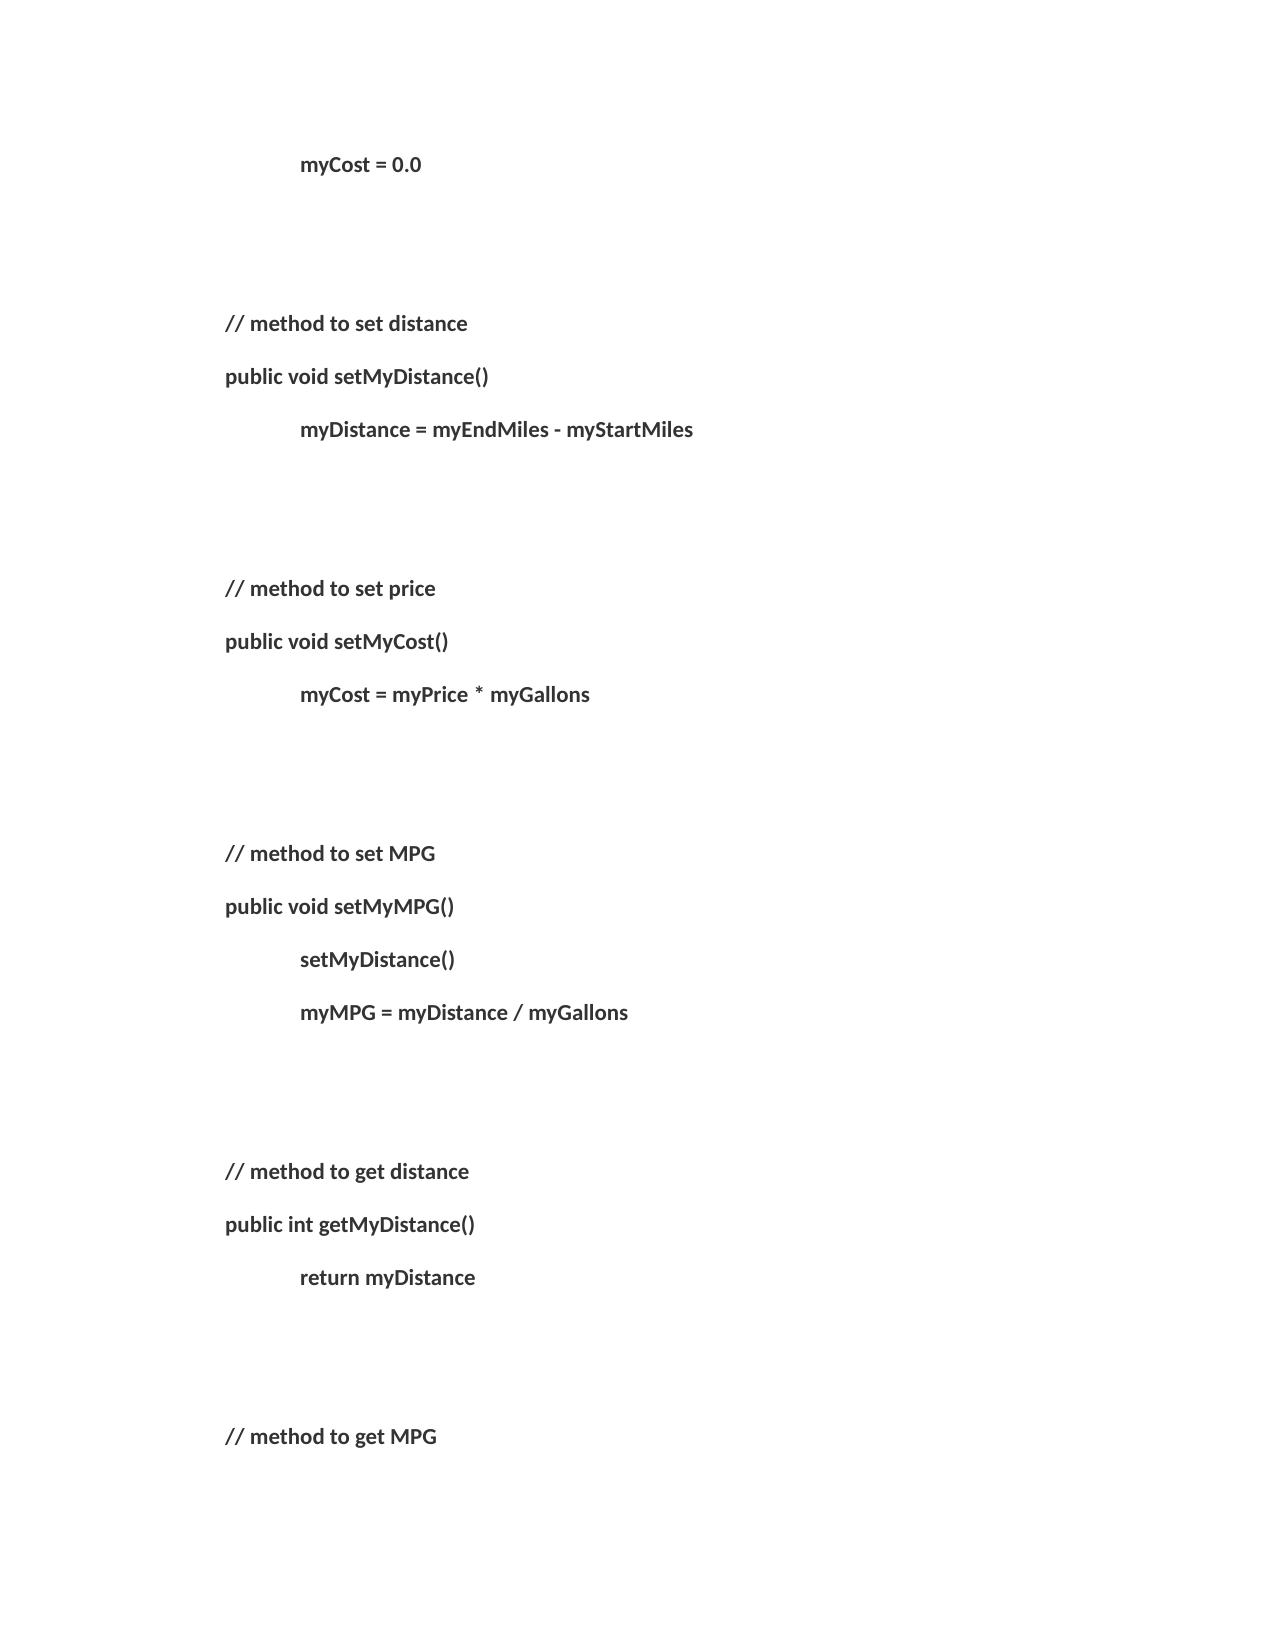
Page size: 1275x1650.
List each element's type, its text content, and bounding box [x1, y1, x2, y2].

text // method to get distance [150, 1157, 1125, 1185]
text myCost = myPrice * myGallons [150, 680, 1125, 708]
text // method to set price [150, 574, 1125, 602]
text myDistance = myEndMiles - myStartMiles [150, 415, 1125, 443]
text setMyDistance() [150, 945, 1125, 973]
text public void setMyDistance() [150, 362, 1125, 390]
text return myDistance [150, 1263, 1125, 1291]
text myMPG = myDistance / myGallons [150, 998, 1125, 1026]
text public void setMyMPG() [150, 892, 1125, 920]
text public int getMyDistance() [150, 1210, 1125, 1238]
text // method to set distance [150, 309, 1125, 337]
text public void setMyCost() [150, 627, 1125, 655]
text myCost = 0.0 [150, 150, 1125, 178]
text // method to get MPG [150, 1422, 1125, 1451]
text // method to set MPG [150, 839, 1125, 867]
